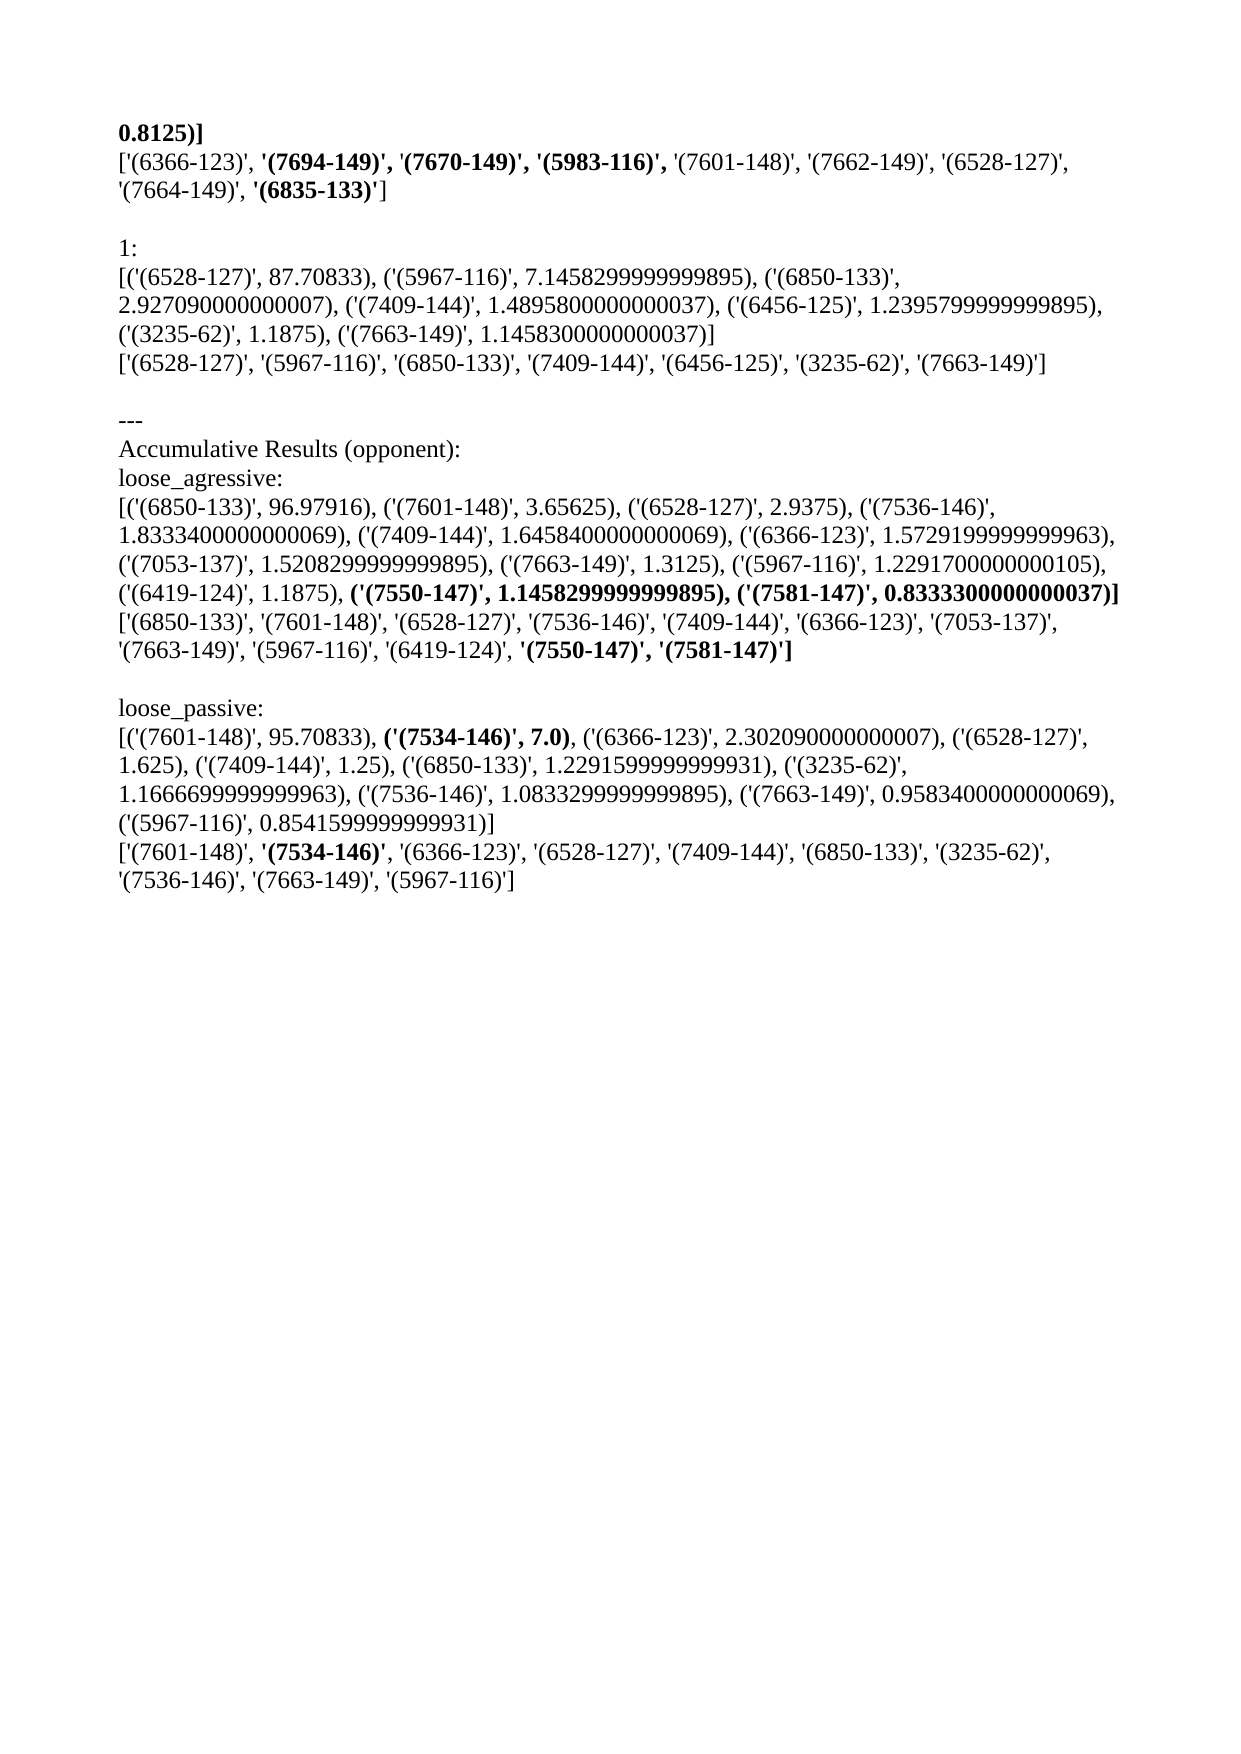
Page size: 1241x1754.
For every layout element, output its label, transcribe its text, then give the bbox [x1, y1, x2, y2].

text ['(6528-127)', '(5967-116)', '(6850-133)', '(7409-144)', '(6456-125)', '(3235-62)', '(7663-149)'] [118, 348, 1122, 377]
text [('(7601-148)', 95.70833), ('(7534-146)', 7.0), ('(6366-123)', 2.302090000000007), ('(6528-127)', 1.625), ('(7409-144)', 1.25), ('(6850-133)', 1.2291599999999931), ('(3235-62)', 1.1666699999999963), ('(7536-146)', 1.0833299999999895), ('(7663-149)', 0.9583400000000069), ('(5967-116)', 0.8541599999999931)] [118, 722, 1122, 837]
text loose_agressive: [118, 463, 1122, 492]
text loose_passive: [118, 693, 1122, 722]
text ['(6366-123)', '(7694-149)', '(7670-149)', '(5983-116)', '(7601-148)', '(7662-149)', '(6528-127)', '(7664-149)', '(6835-133)'] [118, 147, 1122, 204]
text ['(6850-133)', '(7601-148)', '(6528-127)', '(7536-146)', '(7409-144)', '(6366-123)', '(7053-137)', '(7663-149)', '(5967-116)', '(6419-124)', '(7550-147)', '(7581-147)'] [118, 607, 1122, 664]
text Accumulative Results (opponent): [118, 434, 1122, 463]
text --- [118, 406, 1122, 434]
text [('(6850-133)', 96.97916), ('(7601-148)', 3.65625), ('(6528-127)', 2.9375), ('(7536-146)', 1.8333400000000069), ('(7409-144)', 1.6458400000000069), ('(6366-123)', 1.5729199999999963), ('(7053-137)', 1.5208299999999895), ('(7663-149)', 1.3125), ('(5967-116)', 1.2291700000000105), ('(6419-124)', 1.1875), ('(7550-147)', 1.1458299999999895), ('(7581-147)', 0.8333300000000037)] [118, 492, 1122, 607]
text ['(7601-148)', '(7534-146)', '(6366-123)', '(6528-127)', '(7409-144)', '(6850-133)', '(3235-62)', '(7536-146)', '(7663-149)', '(5967-116)'] [118, 837, 1122, 894]
text 0.8125)] [118, 118, 1122, 147]
text 1: [118, 233, 1122, 262]
text [('(6528-127)', 87.70833), ('(5967-116)', 7.1458299999999895), ('(6850-133)', 2.927090000000007), ('(7409-144)', 1.4895800000000037), ('(6456-125)', 1.2395799999999895), ('(3235-62)', 1.1875), ('(7663-149)', 1.1458300000000037)] [118, 262, 1122, 348]
